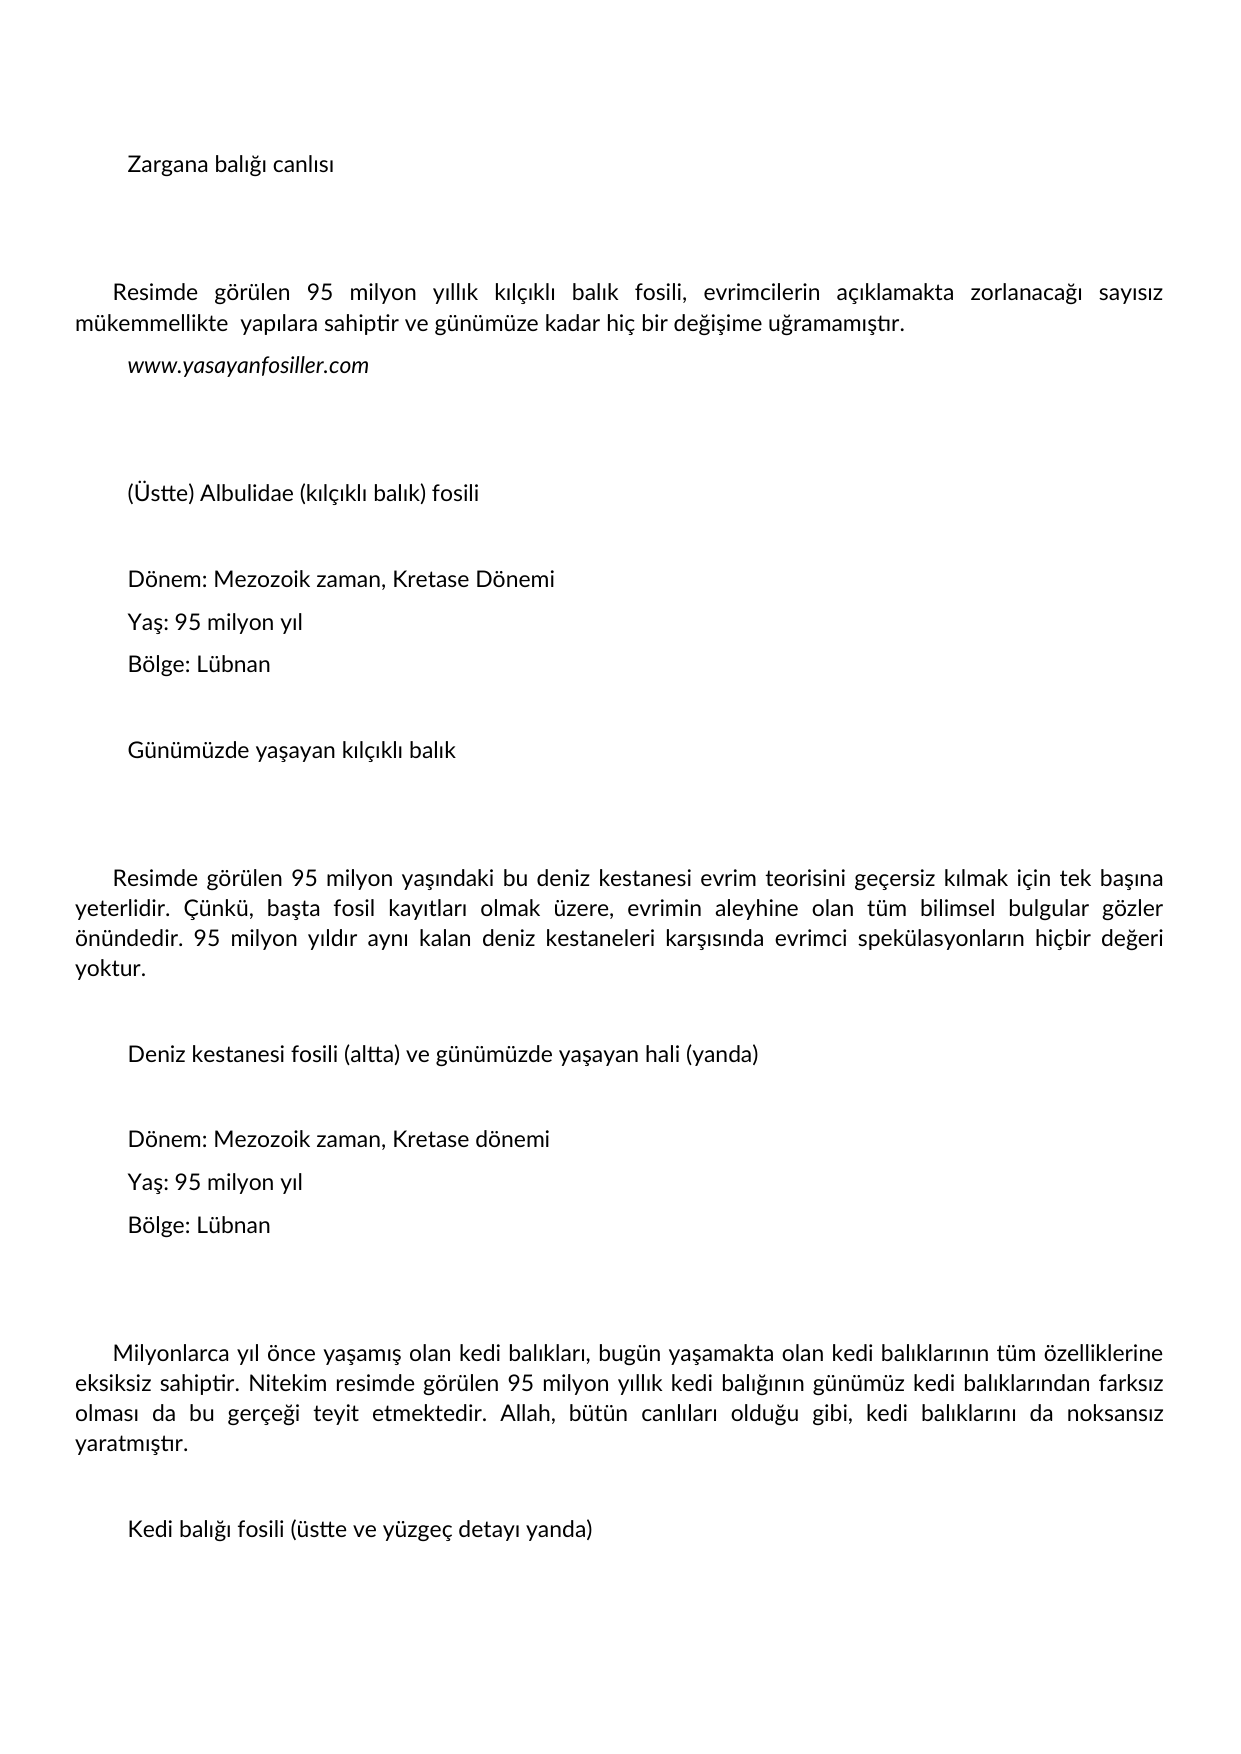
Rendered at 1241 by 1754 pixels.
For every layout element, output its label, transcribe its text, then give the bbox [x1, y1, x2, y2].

text Bölge: Lübnan [127, 1210, 1143, 1238]
text Yaş: 95 milyon yıl [127, 607, 1143, 635]
text Günümüzde yaşayan kılçıklı balık [127, 735, 1143, 763]
text www.yasayanfosiller.com [127, 351, 1143, 378]
text Zargana balığı canlısı [127, 150, 1143, 177]
text Deniz kestanesi fosili (altta) ve günümüzde yaşayan hali (yanda) [127, 1039, 1143, 1067]
text Dönem: Mezozoik zaman, Kretase dönemi [127, 1125, 1143, 1152]
text Dönem: Mezozoik zaman, Kretase Dönemi [127, 564, 1143, 592]
text Yaş: 95 milyon yıl [127, 1168, 1143, 1195]
text Resimde görülen 95 milyon yaşındaki bu deniz kestanesi evrim teorisini geçersiz kılmak için tek başına yeterlidir. Çünkü, başta fosil kayıtları olmak üzere, evrimin aleyhine olan tüm bilimsel bulgular gözler önündedir. 95 milyon yıldır aynı kalan deniz kestaneleri karşısında evrimci spekülasyonların hiçbir değeri yoktur. [75, 863, 1165, 982]
text (Üstte) Albulidae (kılçıklı balık) fosili [127, 479, 1143, 507]
text Milyonlarca yıl önce yaşamış olan kedi balıkları, bugün yaşamakta olan kedi balıklarının tüm özelliklerine eksiksiz sahiptir. Nitekim resimde görülen 95 milyon yıllık kedi balığının günümüz kedi balıklarından farksız olması da bu gerçeği teyit etmektedir. Allah, bütün canlıları olduğu gibi, kedi balıklarını da noksansız yaratmıştır. [75, 1338, 1165, 1457]
text Bölge: Lübnan [127, 650, 1143, 677]
text Resimde görülen 95 milyon yıllık kılçıklı balık fosili, evrimcilerin açıklamakta zorlanacağı sayısız mükemmellikte yapılara sahiptir ve günümüze kadar hiç bir değişime uğramamıştır. [75, 278, 1165, 336]
text Kedi balığı fosili (üstte ve yüzgeç detayı yanda) [127, 1514, 1143, 1542]
